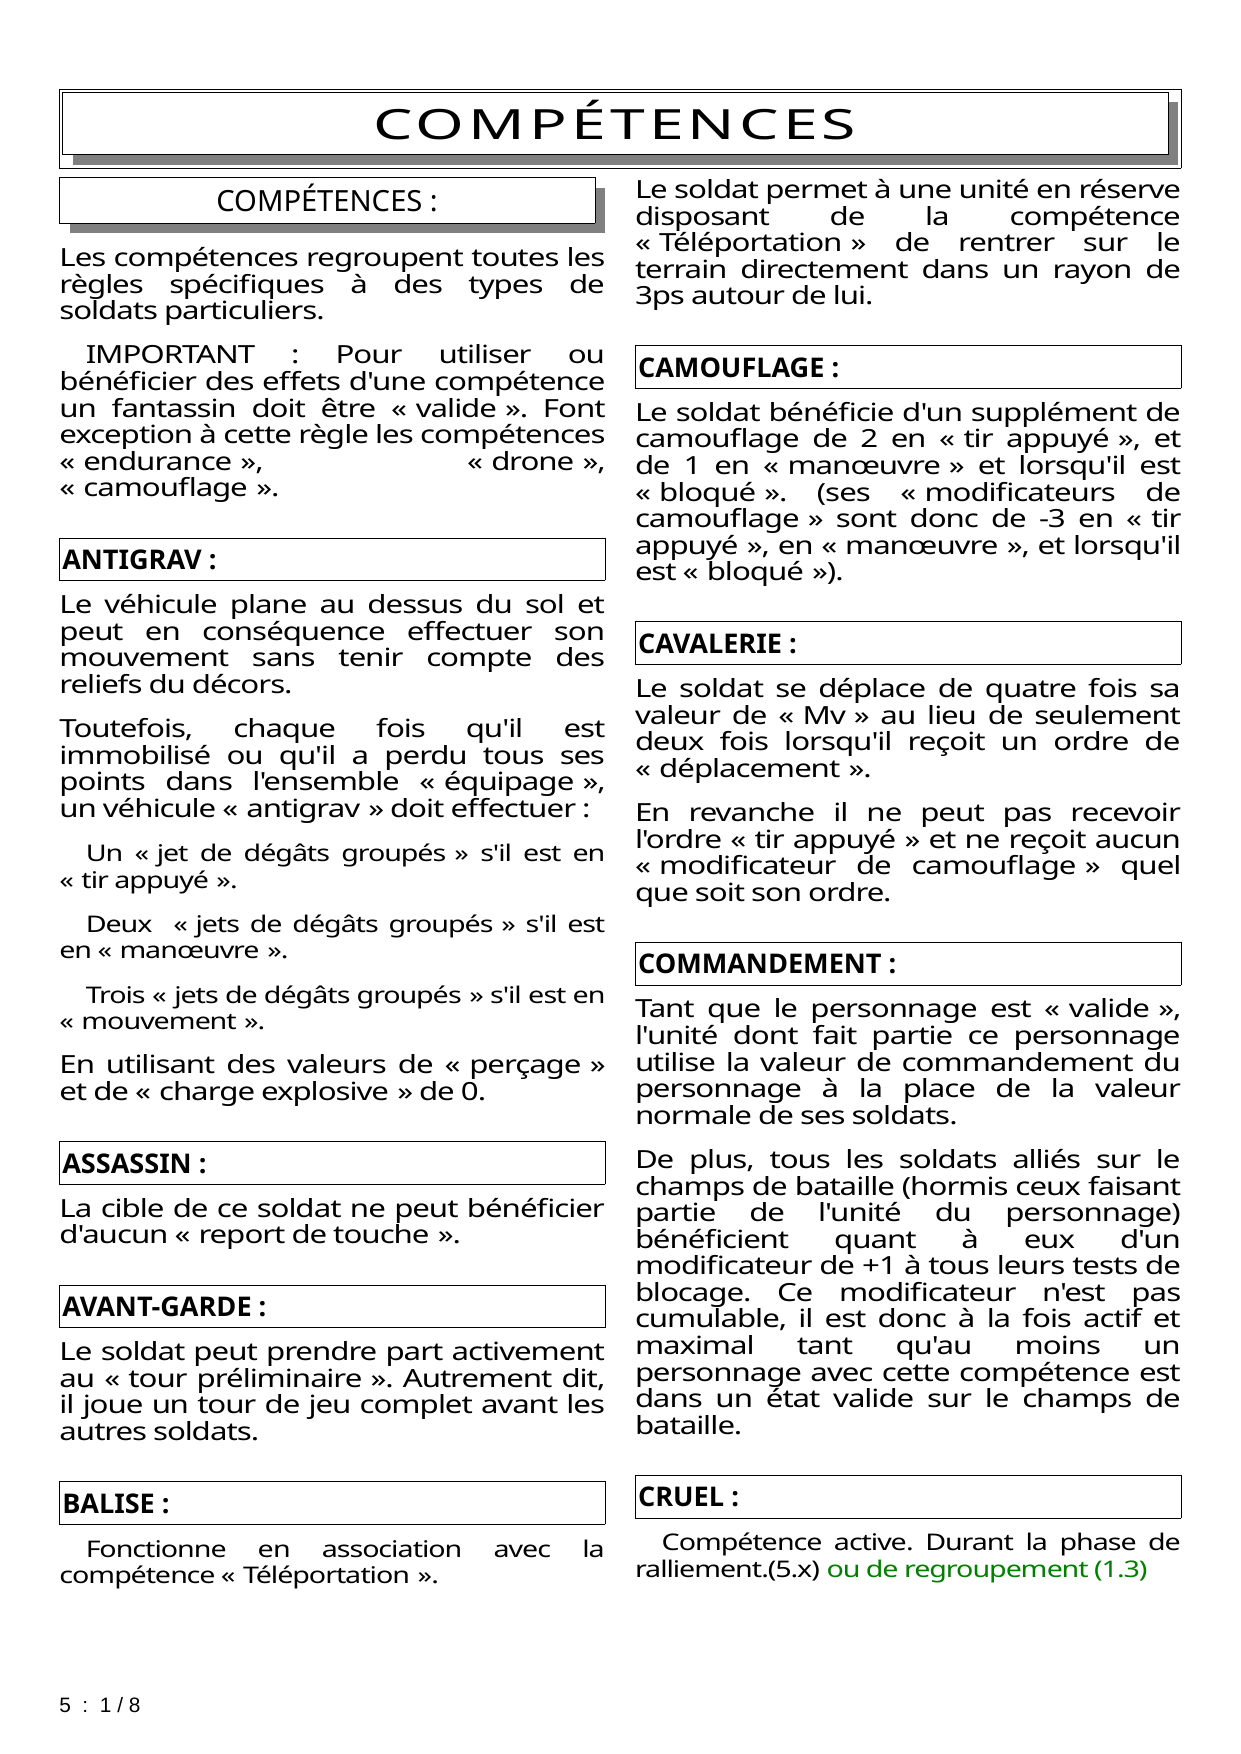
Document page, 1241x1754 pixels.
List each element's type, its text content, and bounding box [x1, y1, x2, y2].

text En revanche il ne peut pas recevoir l'ordre « tir appuyé » et ne reçoit aucun « modificateur de camouflage » quel que soit son ordre. [635, 800, 1181, 906]
text Toutefois, chaque fois qu'il est immobilisé ou qu'il a perdu tous ses points dans l'ensemble « équipage », un véhicule « antigrav » doit effectuer : [59, 716, 605, 822]
title Cavalerie : [636, 622, 1181, 664]
text Tant que le personnage est « valide », l'unité dont fait partie ce personnage utilise la valeur de commandement du personnage à la place de la valeur normale de ses soldats. [635, 997, 1181, 1129]
text Les compétences regroupent toutes les règles spécifiques à des types de soldats particuliers. [59, 245, 605, 325]
title CRUEL : [636, 1476, 1181, 1518]
title Commandement : [636, 943, 1181, 985]
title Compétences : [60, 178, 595, 223]
title Assassin : [60, 1142, 605, 1184]
text Compétence active. Durant la phase de ralliement.(5.x) ou de regroupement (1.3) [635, 1529, 1181, 1583]
text De plus, tous les soldats alliés sur le champs de bataille (hormis ceux faisant partie de l'unité du personnage) bénéficient quant à eux d'un modificateur de +1 à tous leurs tests de blocage. Ce modificateur n'est pas cumulable, il est donc à la fois actif et maximal tant qu'au moins un personnage avec cette compétence est dans un état valide sur le champs de bataille. [635, 1147, 1181, 1439]
text Deux « jets de dégâts groupés » s'il est en « manœuvre ». [59, 911, 605, 964]
text Le soldat peut prendre part activement au « tour préliminaire ». Autrement dit, il joue un tour de jeu complet avant les autres soldats. [59, 1339, 605, 1446]
text Le soldat se déplace de quatre fois sa valeur de « Mv » au lieu de seulement deux fois lorsqu'il reçoit un ordre de « déplacement ». [635, 676, 1181, 782]
text Un « jet de dégâts groupés » s'il est en « tir appuyé ». [59, 840, 605, 893]
title Camouflage : [636, 346, 1181, 388]
text Trois « jets de dégâts groupés » s'il est en « mouvement ». [59, 982, 605, 1035]
title Antigrav : [60, 539, 605, 580]
text Le soldat permet à une unité en réserve disposant de la compétence « Téléportation » de rentrer sur le terrain directement dans un rayon de 3ps autour de lui. [635, 177, 1181, 310]
title Avant-garde : [60, 1286, 605, 1327]
text Fonctionne en association avec la compétence « Téléportation ». [59, 1536, 605, 1589]
text La cible de ce soldat ne peut bénéficier d'aucun « report de touche ». [59, 1196, 605, 1249]
text Le véhicule plane au dessus du sol et peut en conséquence effectuer son mouvement sans tenir compte des reliefs du décors. [59, 592, 605, 698]
title Balise : [60, 1482, 605, 1524]
text En utilisant des valeurs de « perçage » et de « charge explosive » de 0. [59, 1053, 605, 1106]
text IMPORTANT : Pour utiliser ou bénéficier des effets d'une compétence un fantassin doit être « valide ». Font exception à cette règle les compétences « endurance », « drone », « camouflage ». [59, 343, 605, 502]
text Le soldat bénéficie d'un supplément de camouflage de 2 en « tir appuyé », et de 1 en « manœuvre » et lorsqu'il est « bloqué ». (ses « modificateurs de camouflage » sont donc de -3 en « tir appuyé », en « manœuvre », et lorsqu'il est « bloqué »). [635, 400, 1181, 586]
